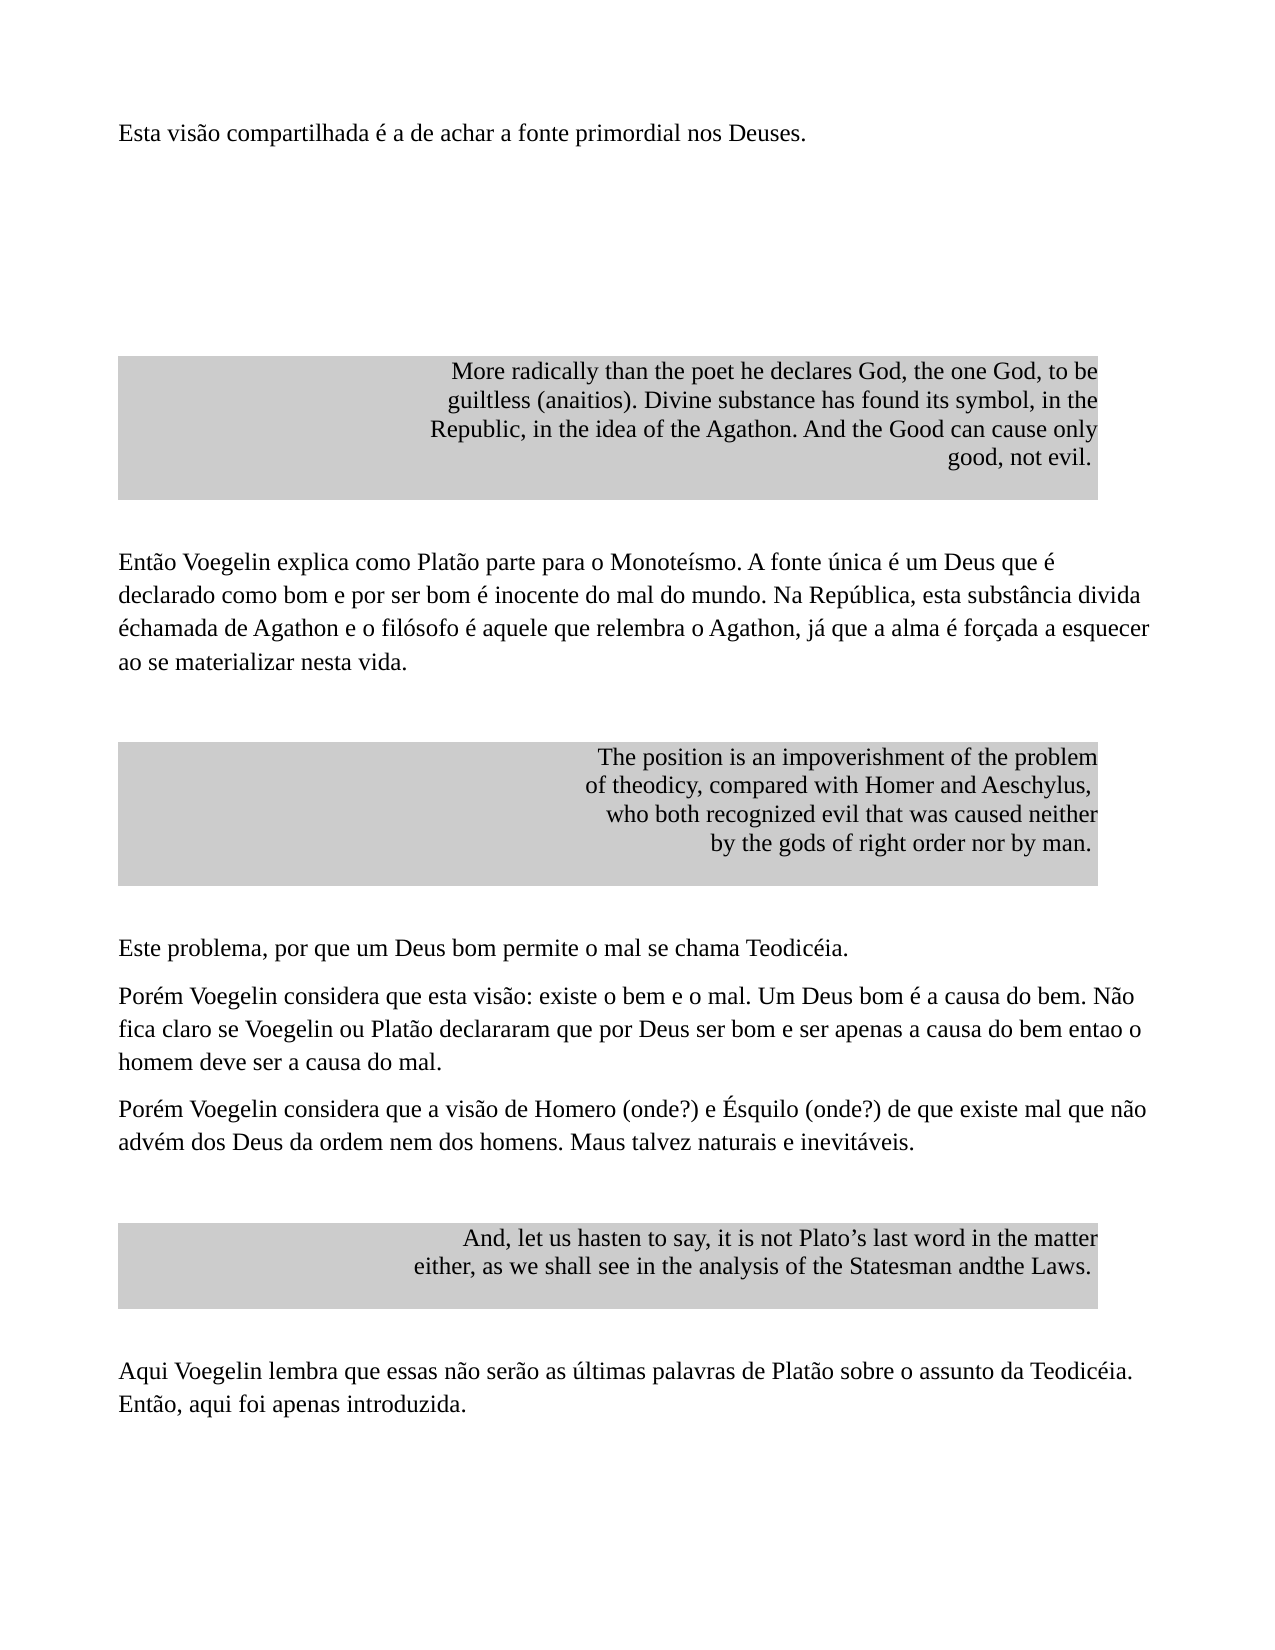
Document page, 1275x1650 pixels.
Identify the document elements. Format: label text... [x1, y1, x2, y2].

text Porém Voegelin considera que esta visão: existe o bem e o mal. Um Deus bom é a causa do bem. Não fica claro se Voegelin ou Platão declararam que por Deus ser bom e ser apenas a causa do bem entao o homem deve ser a causa do mal. [118, 981, 1157, 1076]
text Então Voegelin explica como Platão parte para o Monoteísmo. A fonte única é um Deus que é declarado como bom e por ser bom é inocente do mal do mundo. Na República, esta substância divida échamada de Agathon e o filósofo é aquele que relembra o Agathon, já que a alma é forçada a esquecer ao se materializar nesta vida. [118, 547, 1157, 675]
text Aqui Voegelin lembra que essas não serão as últimas palavras de Platão sobre o assunto da Teodicéia. Então, aqui foi apenas introduzida. [118, 1356, 1157, 1418]
text by the gods of right order nor by man. [118, 828, 1098, 886]
text who both recognized evil that was caused neither [118, 799, 1098, 828]
text Esta visão compartilhada é a de achar a fonte primordial nos Deuses. [118, 118, 1157, 147]
text And, let us hasten to say, it is not Plato’s last word in the matter either, as we shall see in the analysis of the Statesman andthe Laws. [118, 1223, 1098, 1309]
text The position is an impoverishment of the problem of theodicy, compared with Homer and Aeschylus, [118, 742, 1098, 799]
text Este problema, por que um Deus bom permite o mal se chama Teodicéia. [118, 933, 1157, 962]
text More radically than the poet he declares God, the one God, to be guiltless (anaitios). Divine substance has found its symbol, in the Republic, in the idea of the Agathon. And the Good can cause only good, not evil. [118, 356, 1098, 500]
text Porém Voegelin considera que a visão de Homero (onde?) e Ésquilo (onde?) de que existe mal que não advém dos Deus da ordem nem dos homens. Maus talvez naturais e inevitáveis. [118, 1094, 1157, 1156]
